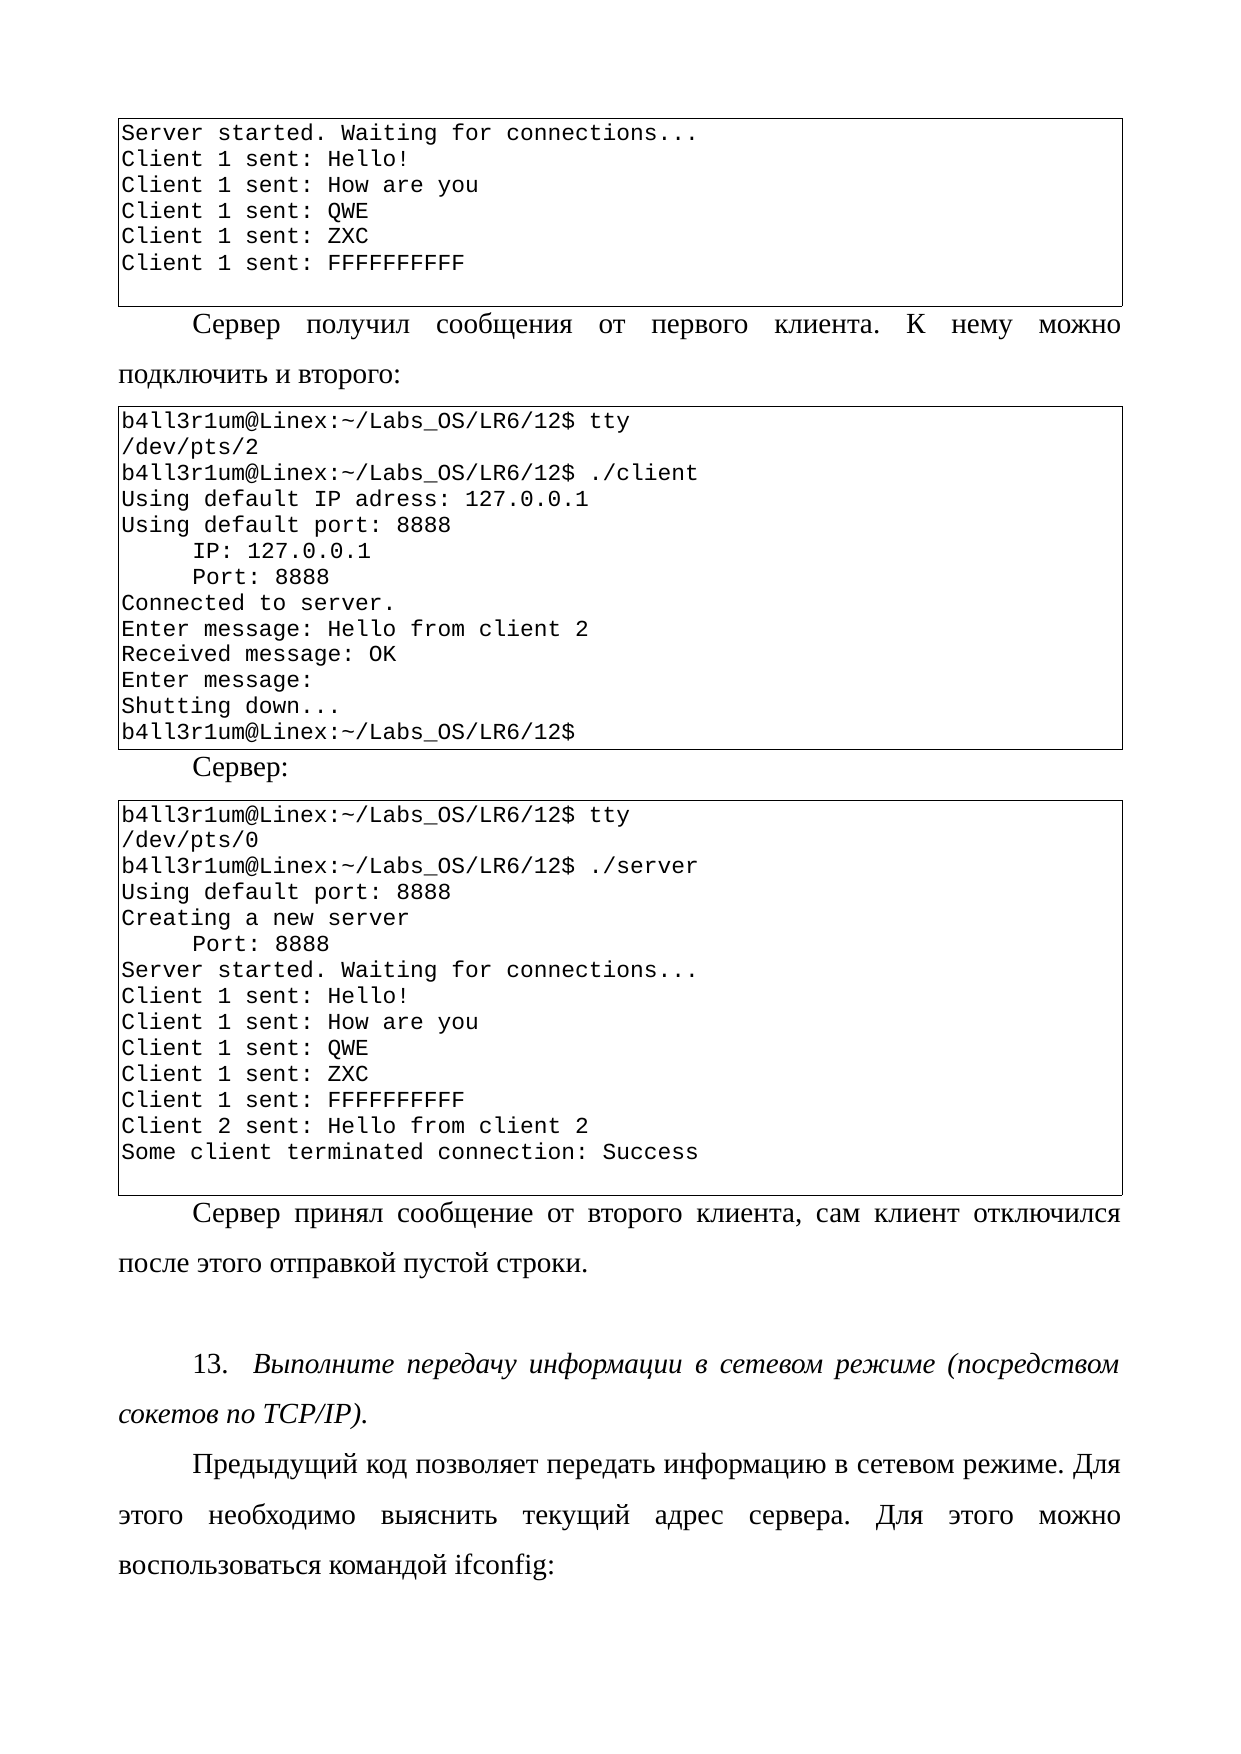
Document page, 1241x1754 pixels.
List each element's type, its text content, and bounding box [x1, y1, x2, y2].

text Client 2 sent: Hello from client 2 [119, 1111, 1122, 1137]
text Сервер получил сообщения от первого клиента. К нему можно подключить и второго: [118, 307, 1122, 389]
text Enter message: [119, 666, 1122, 692]
text Some client terminated connection: Success [119, 1137, 1122, 1166]
text Creating a new server [119, 904, 1122, 929]
text b4ll3r1um@Linex:~/Labs_OS/LR6/12$ [119, 718, 1122, 749]
text Client 1 sent: ZXC [119, 1059, 1122, 1085]
text b4ll3r1um@Linex:~/Labs_OS/LR6/12$ ./server [119, 852, 1122, 878]
text /dev/pts/0 [119, 826, 1122, 852]
text Connected to server. [119, 588, 1122, 614]
text Client 1 sent: Hello! [119, 144, 1122, 170]
text Server started. Waiting for connections... [119, 956, 1122, 981]
text Client 1 sent: FFFFFFFFFF [119, 1085, 1122, 1111]
text Using default port: 8888 [119, 878, 1122, 904]
text b4ll3r1um@Linex:~/Labs_OS/LR6/12$ tty [119, 407, 1122, 432]
text b4ll3r1um@Linex:~/Labs_OS/LR6/12$ ./client [119, 458, 1122, 484]
text Server started. Waiting for connections... [119, 119, 1122, 144]
text Client 1 sent: QWE [119, 1033, 1122, 1059]
text b4ll3r1um@Linex:~/Labs_OS/LR6/12$ tty [119, 801, 1122, 826]
text Сервер: [118, 750, 1122, 783]
text Received message: OK [119, 640, 1122, 666]
text /dev/pts/2 [119, 432, 1122, 458]
text Using default IP adress: 127.0.0.1 [119, 484, 1122, 510]
text Client 1 sent: How are you [119, 1007, 1122, 1033]
text Client 1 sent: ZXC [119, 222, 1122, 248]
text Client 1 sent: QWE [119, 196, 1122, 222]
text 13. Выполните передачу информации в сетевом режиме (посредством сокетов по TCP/IP). [118, 1346, 1122, 1430]
text Shutting down... [119, 692, 1122, 718]
text Client 1 sent: FFFFFFFFFF [119, 248, 1122, 277]
text Port: 8888 [119, 929, 1122, 956]
text Port: 8888 [119, 562, 1122, 588]
text Client 1 sent: How are you [119, 170, 1122, 196]
text Enter message: Hello from client 2 [119, 614, 1122, 640]
text Сервер принял сообщение от второго клиента, сам клиент отключился после этого отправкой пустой строки. [118, 1196, 1122, 1279]
text Предыдущий код позволяет передать информацию в сетевом режиме. Для этого необходимо выяснить текущий адрес сервера. Для этого можно воспользоваться командой ifconfig: [118, 1447, 1122, 1581]
text IP: 127.0.0.1 [119, 536, 1122, 562]
text Using default port: 8888 [119, 510, 1122, 536]
text Client 1 sent: Hello! [119, 981, 1122, 1007]
